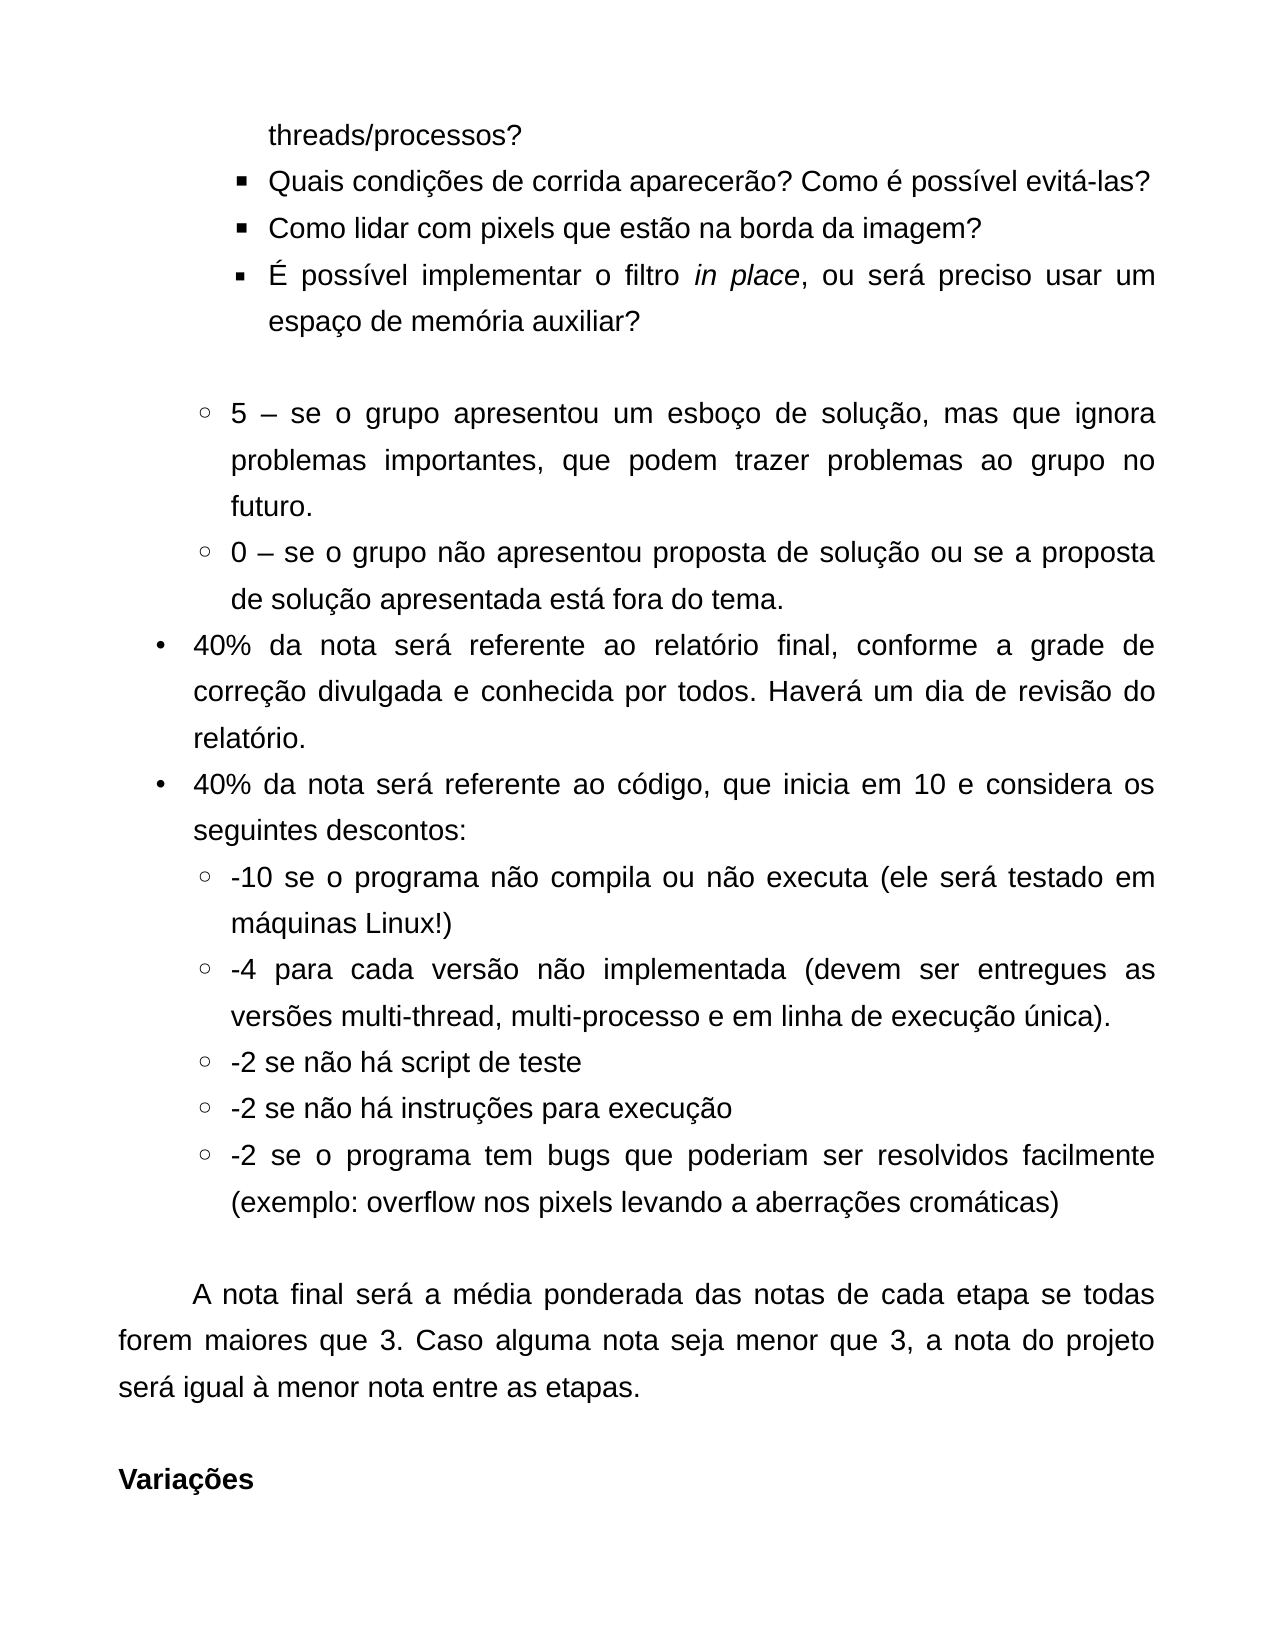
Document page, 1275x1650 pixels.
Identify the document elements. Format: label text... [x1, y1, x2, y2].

list -10 se o programa não compila ou não executa (ele será testado em máquinas Linux!) [193, 859, 1157, 939]
list 40% da nota será referente ao código, que inicia em 10 e considera os seguintes descontos: [156, 767, 1157, 847]
list -2 se não há instruções para execução [193, 1092, 1157, 1125]
list 0 – se o grupo não apresentou proposta de solução ou se a proposta de solução apresentada está fora do tema. [193, 535, 1157, 615]
list -4 para cada versão não implementada (devem ser entregues as versões multi-thread, multi-processo e em linha de execução única). [193, 952, 1157, 1032]
list -2 se não há script de teste [193, 1045, 1157, 1079]
list 5 – se o grupo apresentou um esboço de solução, mas que ignora problemas importantes, que podem trazer problemas ao grupo no futuro. [193, 396, 1157, 522]
text Variações [118, 1462, 1157, 1496]
list -2 se o programa tem bugs que poderiam ser resolvidos facilmente (exemplo: overflow nos pixels levando a aberrações cromáticas) [193, 1138, 1157, 1218]
list threads/processos? [231, 118, 1157, 152]
list É possível implementar o filtro in place, ou será preciso usar um espaço de memória auxiliar? [231, 257, 1157, 337]
list Como lidar com pixels que estão na borda da imagem? [231, 211, 1157, 245]
text A nota final será a média ponderada das notas de cada etapa se todas forem maiores que 3. Caso alguma nota seja menor que 3, a nota do projeto será igual à menor nota entre as etapas. [118, 1277, 1157, 1403]
list Quais condições de corrida aparecerão? Como é possível evitá-las? [231, 164, 1157, 198]
list 40% da nota será referente ao relatório final, conforme a grade de correção divulgada e conhecida por todos. Haverá um dia de revisão do relatório. [156, 628, 1157, 754]
